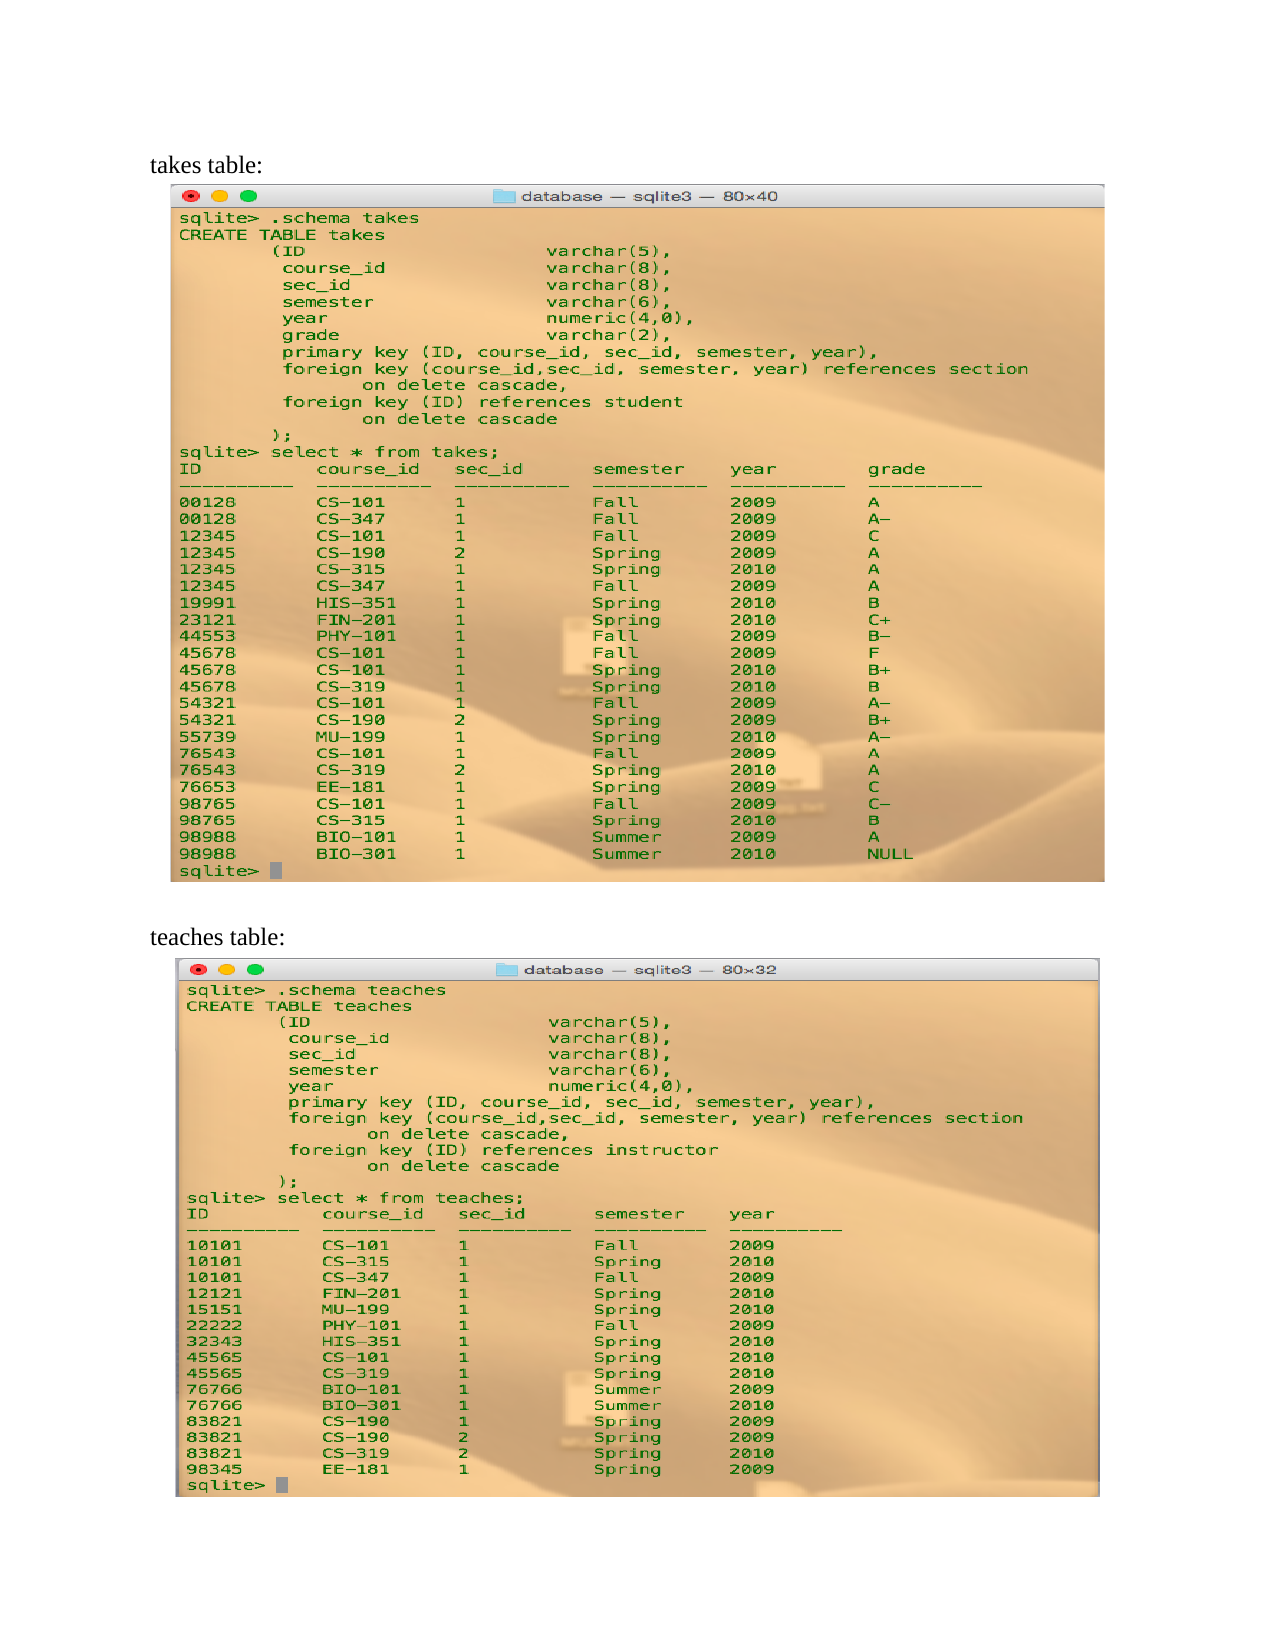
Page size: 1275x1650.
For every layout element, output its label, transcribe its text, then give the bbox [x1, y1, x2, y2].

text teaches table: [150, 922, 1125, 951]
picture [170, 184, 1105, 882]
picture [175, 956, 1100, 1497]
text takes table: [150, 150, 1125, 179]
